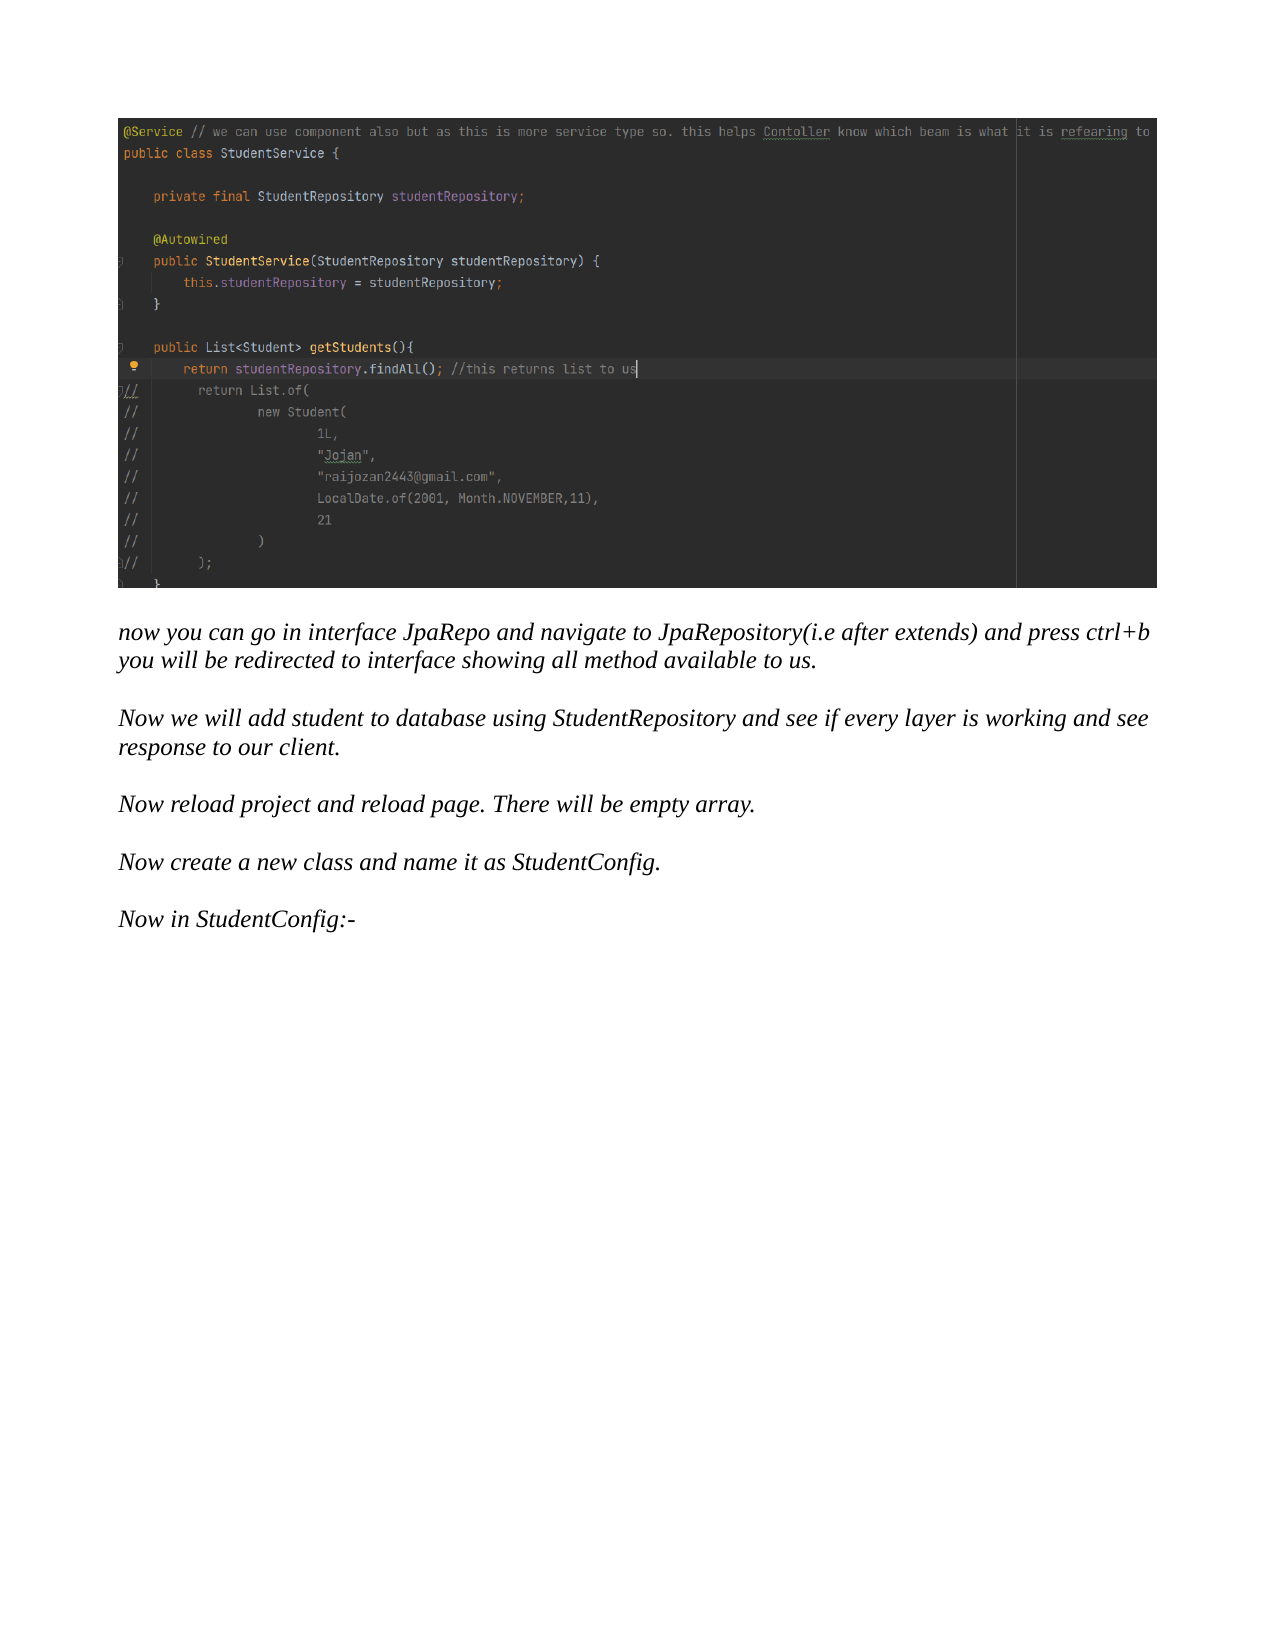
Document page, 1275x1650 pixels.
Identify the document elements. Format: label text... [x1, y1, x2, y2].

text Now reload project and reload page. There will be empty array. [118, 789, 1157, 818]
text now you can go in interface JpaRepo and navigate to JpaRepository(i.e after extends) and press ctrl+b you will be redirected to interface showing all method available to us. [118, 588, 1157, 674]
text Now we will add student to database using StudentRepository and see if every layer is working and see response to our client. [118, 703, 1157, 761]
picture [118, 118, 1157, 588]
text Now create a new class and name it as StudentConfig. [118, 847, 1157, 876]
text Now in StudentConfig:- [118, 904, 1157, 933]
